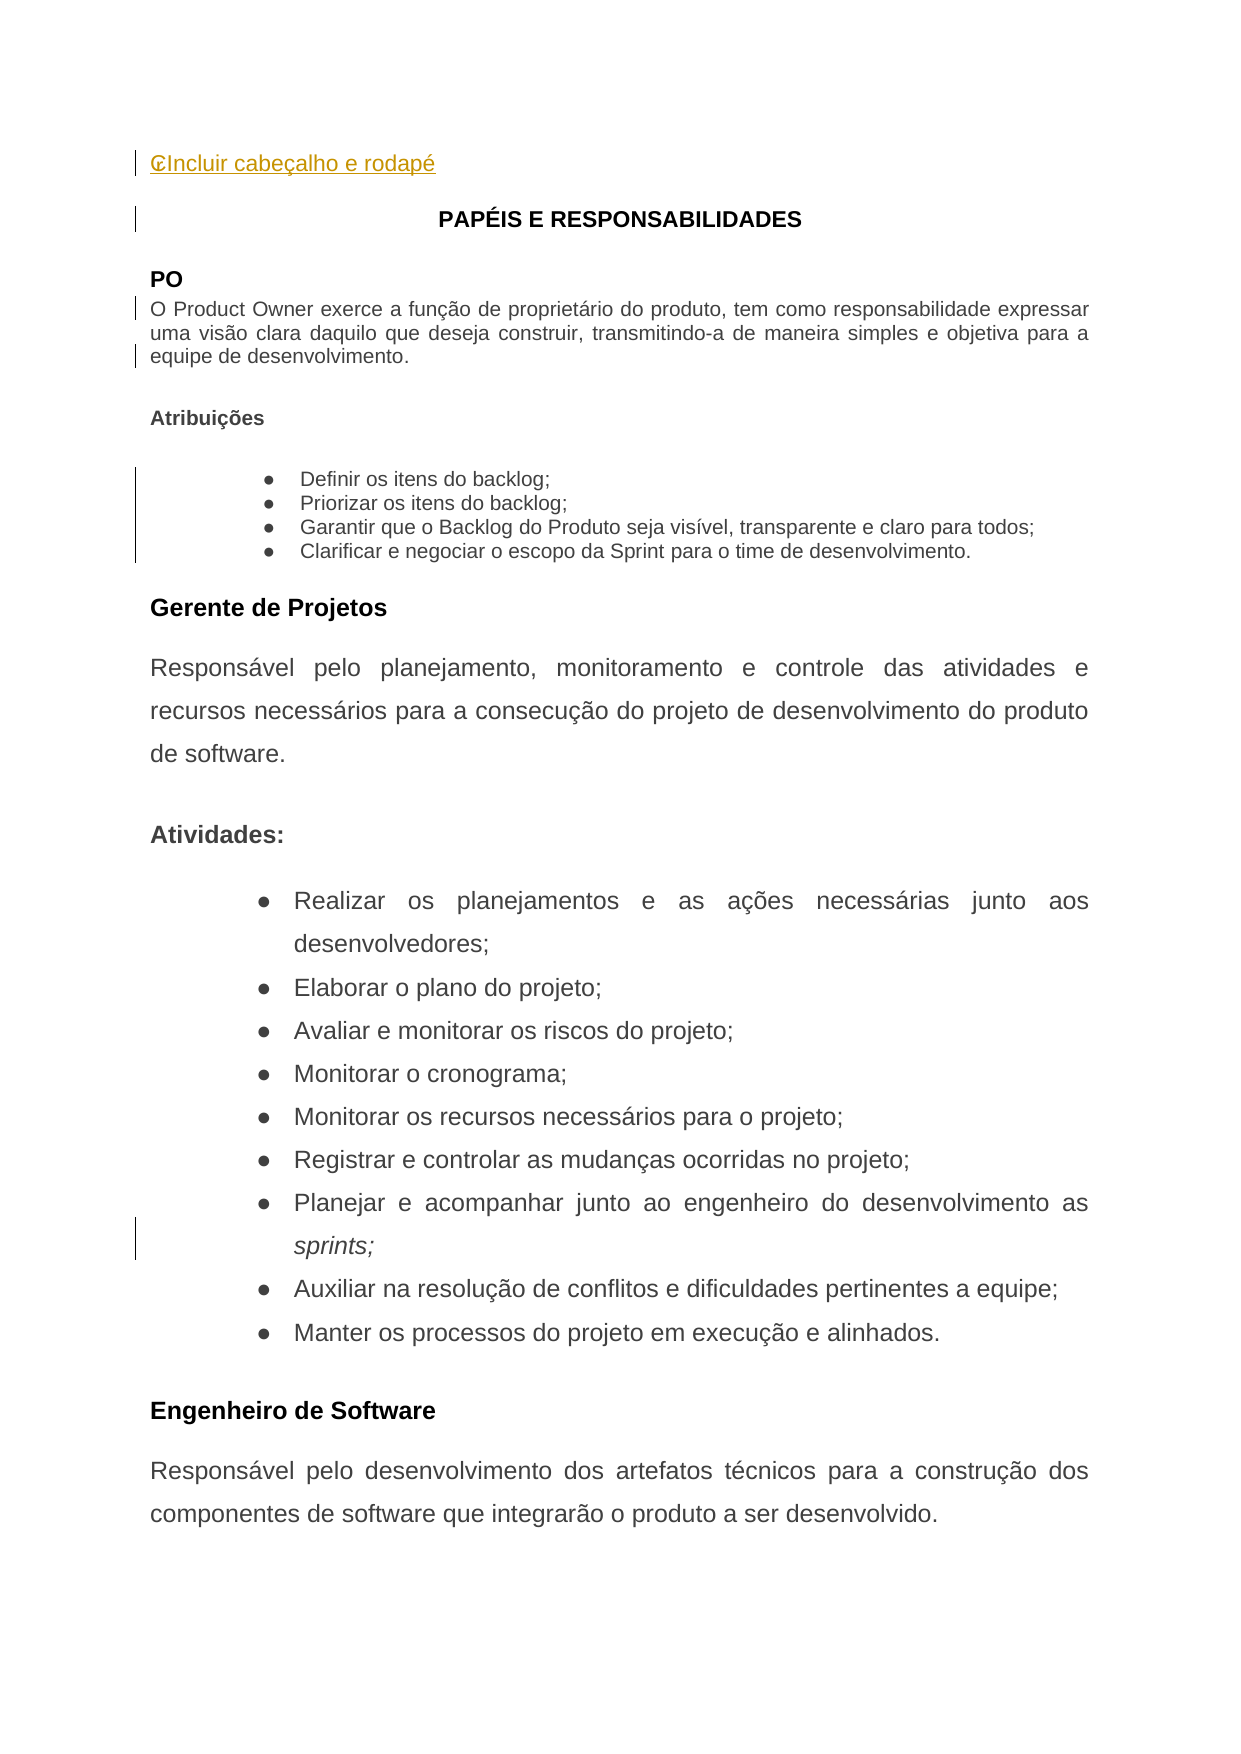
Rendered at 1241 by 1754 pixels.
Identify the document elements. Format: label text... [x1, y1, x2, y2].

list Realizar os planejamentos e as ações necessárias junto aos desenvolvedores; [256, 886, 1090, 958]
list Monitorar os recursos necessários para o projeto; [256, 1102, 1090, 1131]
text Responsável pelo planejamento, monitoramento e controle das atividades e recursos necessários para a consecução do projeto de desenvolvimento do produto de software. [150, 653, 1090, 768]
list Elaborar o plano do projeto; [256, 972, 1090, 1001]
list Monitorar o cronograma; [256, 1059, 1090, 1087]
text Responsável pelo desenvolvimento dos artefatos técnicos para a construção dos componentes de software que integrarão o produto a ser desenvolvido. [150, 1456, 1090, 1528]
text Atribuições [150, 406, 1090, 430]
text PO [150, 266, 1090, 293]
list Garantir que o Backlog do Produto seja visível, transparente e claro para todos; [262, 515, 1090, 539]
text Atividades: [150, 820, 1090, 849]
list Planejar e acompanhar junto ao engenheiro do desenvolvimento as sprints; [256, 1188, 1090, 1260]
list Avaliar e monitorar os riscos do projeto; [256, 1016, 1090, 1044]
list Manter os processos do projeto em execução e alinhados. [256, 1317, 1090, 1346]
list Registrar e controlar as mudanças ocorridas no projeto; [256, 1145, 1090, 1174]
list Priorizar os itens do backlog; [262, 491, 1090, 515]
text PAPÉIS E RESPONSABILIDADES [150, 206, 1090, 232]
subtitle Engenheiro de Software [150, 1396, 1090, 1425]
list Clarificar e negociar o escopo da Sprint para o time de desenvolvimento. [262, 539, 1090, 563]
list Auxiliar na resolução de conflitos e dificuldades pertinentes a equipe; [256, 1274, 1090, 1303]
text O Product Owner exerce a função de proprietário do produto, tem como responsabilidade expressar uma visão clara daquilo que deseja construir, transmitindo-a de maneira simples e objetiva para a equipe de desenvolvimento. [150, 296, 1090, 368]
subtitle Gerente de Projetos [150, 593, 1090, 622]
list Definir os itens do backlog; [262, 467, 1090, 491]
